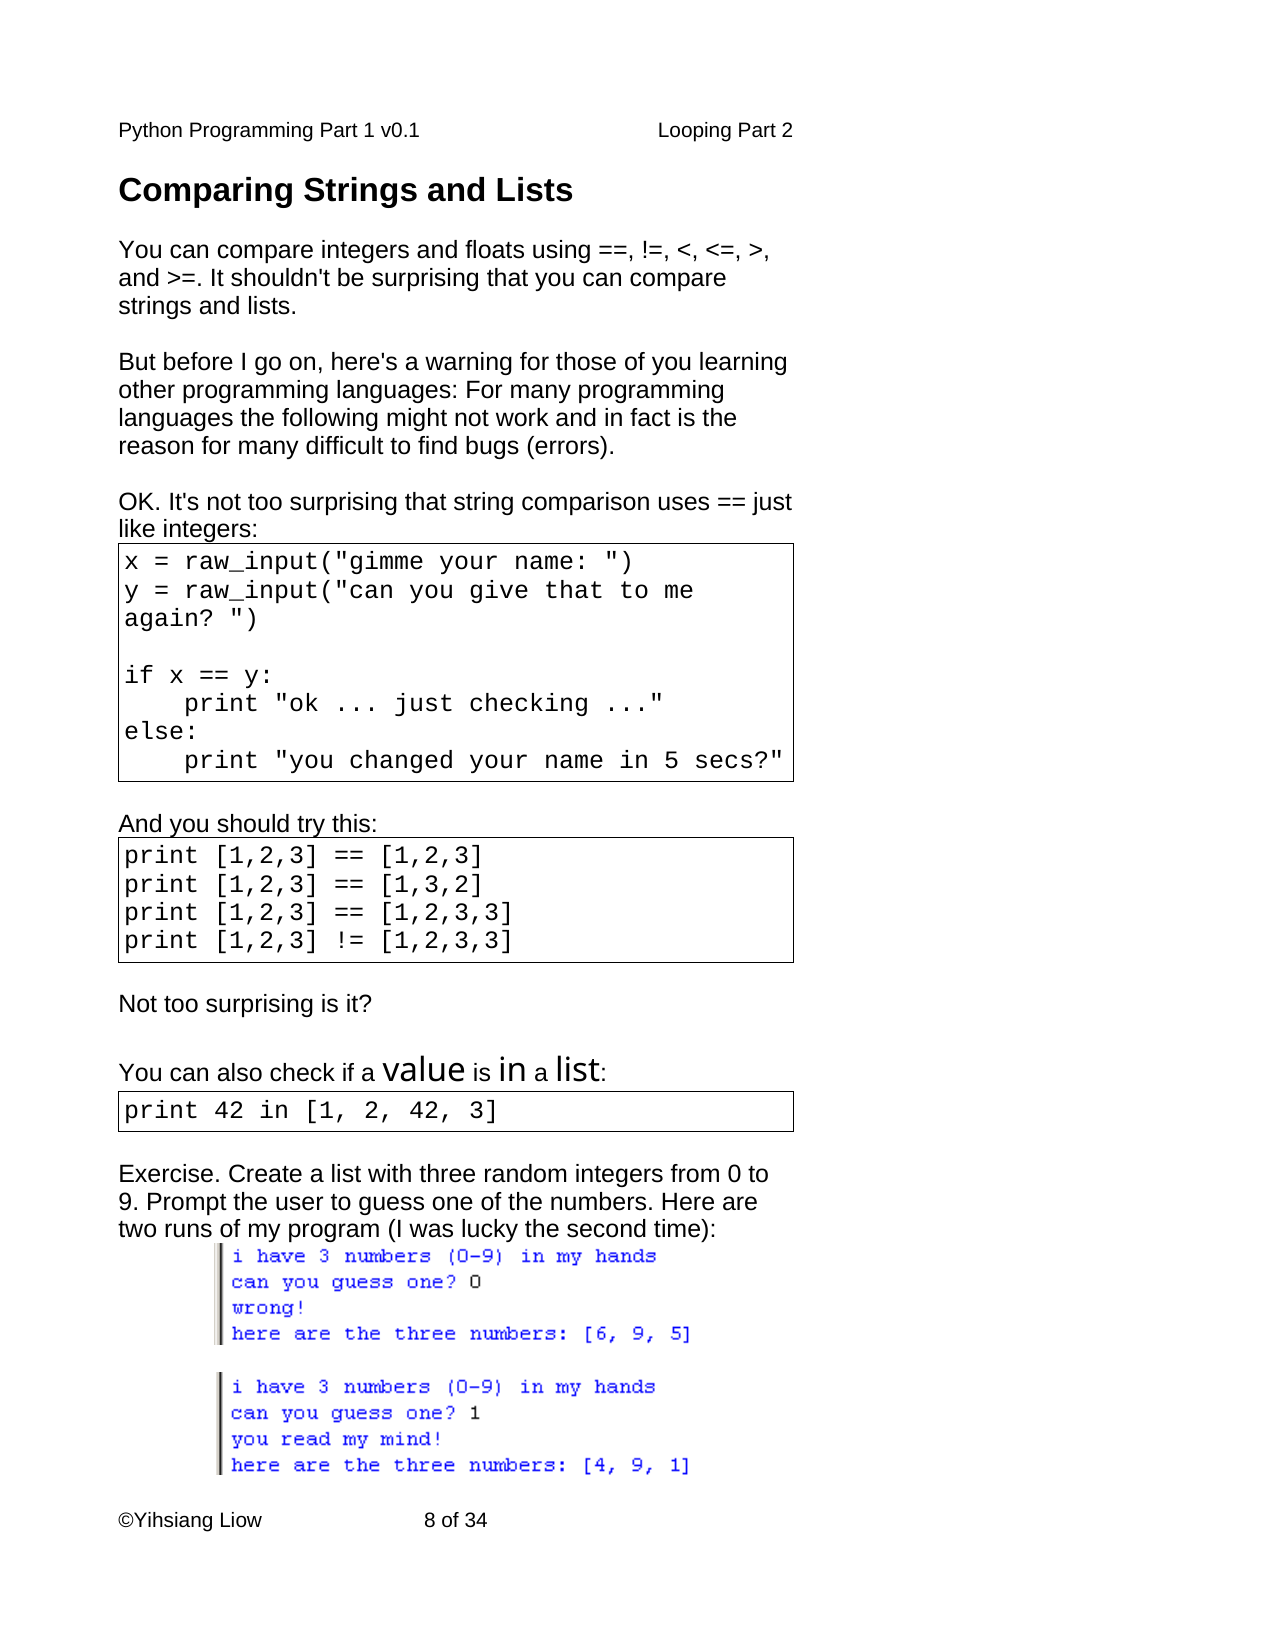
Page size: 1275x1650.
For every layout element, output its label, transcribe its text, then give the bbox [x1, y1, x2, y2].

text You can also check if a value is in a list: [118, 1046, 793, 1091]
text Exercise. Create a list with three random integers from 0 to 9. Prompt the user to guess one of the numbers. Here are two runs of my program (I was lucky the second time): [118, 1159, 793, 1243]
text OK. It's not too surprising that string comparison uses == just like integers: [118, 487, 793, 543]
text Not too surprising is it? [118, 990, 793, 1018]
table_header x = raw_input("gimme your name: ") y = raw_input("can you give that to me again? ") if x == y: print "ok ... just checking ..." else: print "you changed your name in 5 secs?" [119, 544, 793, 781]
text And you should try this: [118, 809, 793, 837]
text You can compare integers and floats using ==, !=, <, <=, >, and >=. It shouldn't be surprising that you can compare strings and lists. [118, 236, 793, 320]
table_header print 42 in [1, 2, 42, 3] [119, 1092, 793, 1131]
text But before I go on, here's a warning for those of you learning other programming languages: For many programming languages the following might not work and in fact is the reason for many difficult to find bugs (errors). [118, 348, 793, 459]
table_header print [1,2,3] == [1,2,3] print [1,2,3] == [1,3,2] print [1,2,3] == [1,2,3,3] print [1,2,3] != [1,2,3,3] [119, 838, 793, 962]
text Comparing Strings and Lists [118, 171, 793, 208]
